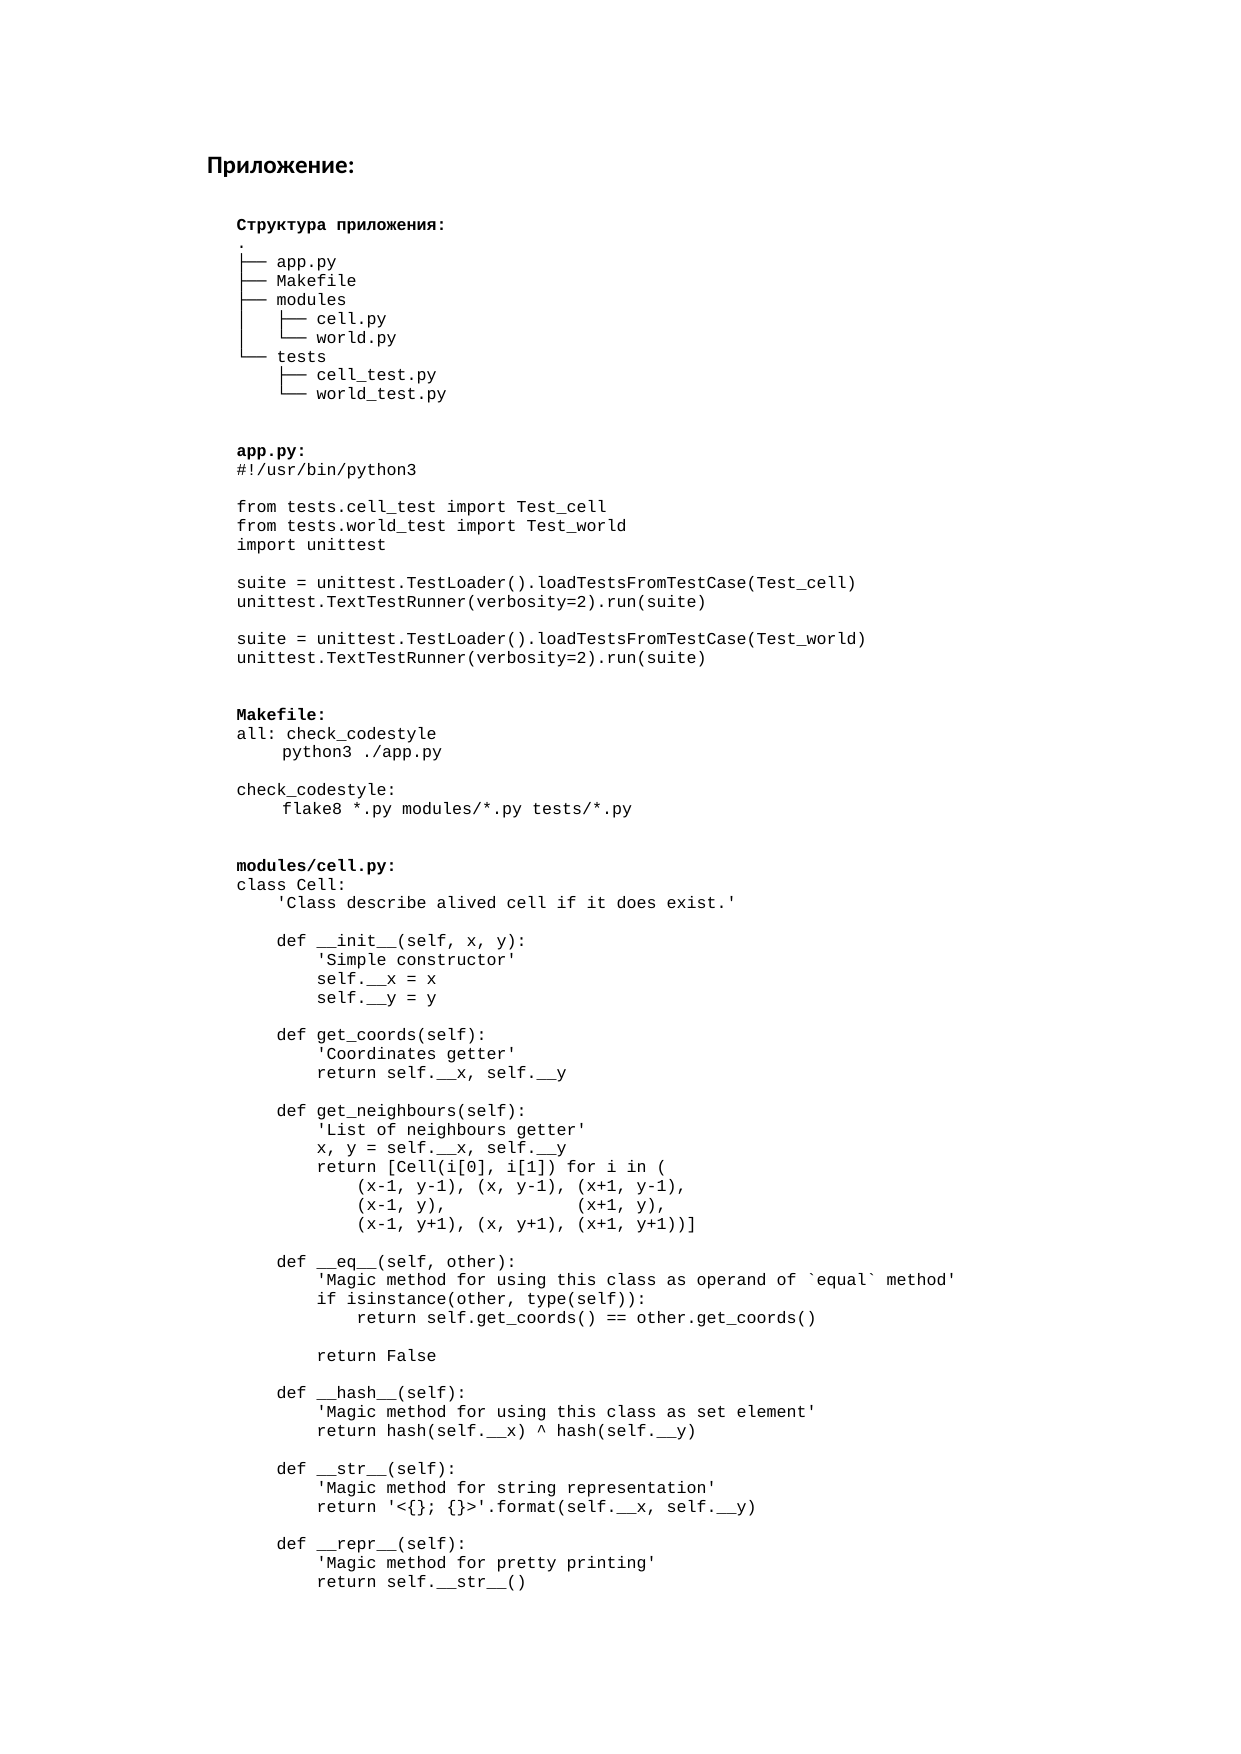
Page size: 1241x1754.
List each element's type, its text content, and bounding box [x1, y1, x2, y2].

text └── tests [207, 348, 1053, 367]
text 'Magic method for using this class as operand of `equal` method' [207, 1272, 1053, 1291]
text return False [207, 1347, 1053, 1366]
text │ ├── cell.py [242, 310, 280, 329]
text class Cell: [207, 876, 1053, 895]
text │ ├── cell.py [282, 310, 1053, 329]
text return self.get_coords() == other.get_coords() [207, 1310, 1053, 1328]
text │ ├── cell.py [207, 310, 240, 329]
text def __eq__(self, other): [207, 1253, 1053, 1272]
text (x-1, y), (x+1, y), [207, 1197, 1053, 1215]
text modules/cell.py: [207, 857, 1053, 876]
text 'Magic method for string representation' [207, 1479, 1053, 1498]
text return '<{}; {}>'.format(self.__x, self.__y) [207, 1498, 1053, 1517]
text │ └── world.py [207, 329, 240, 348]
text def __repr__(self): [207, 1536, 1053, 1555]
text Структура приложения: [207, 216, 1053, 235]
text suite = unittest.TestLoader().loadTestsFromTestCase(Test_cell) [207, 574, 1053, 593]
text 'Magic method for using this class as set element' [207, 1404, 1053, 1423]
text Makefile: [207, 706, 1053, 725]
text def __str__(self): [207, 1461, 1053, 1479]
text ├── modules [242, 292, 1053, 310]
text ├── cell_test.py [207, 367, 280, 386]
text import unittest [207, 537, 1053, 556]
text from tests.world_test import Test_world [207, 518, 1053, 537]
text def __hash__(self): [207, 1385, 1053, 1404]
text (x-1, y-1), (x, y-1), (x+1, y-1), [207, 1178, 1053, 1197]
text 'Class describe alived cell if it does exist.' [207, 895, 1053, 914]
text def get_neighbours(self): [207, 1102, 1053, 1121]
text return self.__x, self.__y [207, 1064, 1053, 1083]
text from tests.cell_test import Test_cell [207, 499, 1053, 518]
text ├── app.py [207, 254, 240, 273]
text return [Cell(i[0], i[1]) for i in ( [207, 1159, 1053, 1178]
text app.py: [207, 442, 1053, 461]
text 'Magic method for pretty printing' [207, 1555, 1053, 1574]
subtitle Приложение: [207, 149, 1053, 179]
text if isinstance(other, type(self)): [207, 1291, 1053, 1310]
text └── world_test.py [207, 386, 1053, 405]
text #!/usr/bin/python3 [207, 461, 1053, 480]
text check_codestyle: [207, 782, 1053, 801]
text 'Coordinates getter' [207, 1046, 1053, 1064]
text 'Simple constructor' [207, 951, 1053, 970]
text ├── app.py [242, 254, 1053, 273]
text python3 ./app.py [207, 744, 1053, 763]
text self.__x = x [207, 970, 1053, 989]
text 'List of neighbours getter' [207, 1121, 1053, 1140]
text def get_coords(self): [207, 1027, 1053, 1046]
text suite = unittest.TestLoader().loadTestsFromTestCase(Test_world) [207, 631, 1053, 650]
text def __init__(self, x, y): [207, 933, 1053, 951]
text ├── Makefile [242, 273, 1053, 292]
text all: check_codestyle [207, 725, 1053, 744]
text self.__y = y [207, 989, 1053, 1008]
text x, y = self.__x, self.__y [207, 1140, 1053, 1159]
text return hash(self.__x) ^ hash(self.__y) [207, 1423, 1053, 1442]
text ├── modules [207, 292, 240, 310]
text (x-1, y+1), (x, y+1), (x+1, y+1))] [207, 1215, 1053, 1234]
text unittest.TextTestRunner(verbosity=2).run(suite) [207, 593, 1053, 612]
text ├── cell_test.py [282, 367, 1053, 386]
text │ └── world.py [242, 329, 1053, 348]
text ├── Makefile [207, 273, 240, 292]
text unittest.TextTestRunner(verbosity=2).run(suite) [207, 650, 1053, 669]
text . [207, 235, 1053, 254]
text flake8 *.py modules/*.py tests/*.py [207, 801, 1053, 819]
text return self.__str__() [207, 1574, 1053, 1592]
